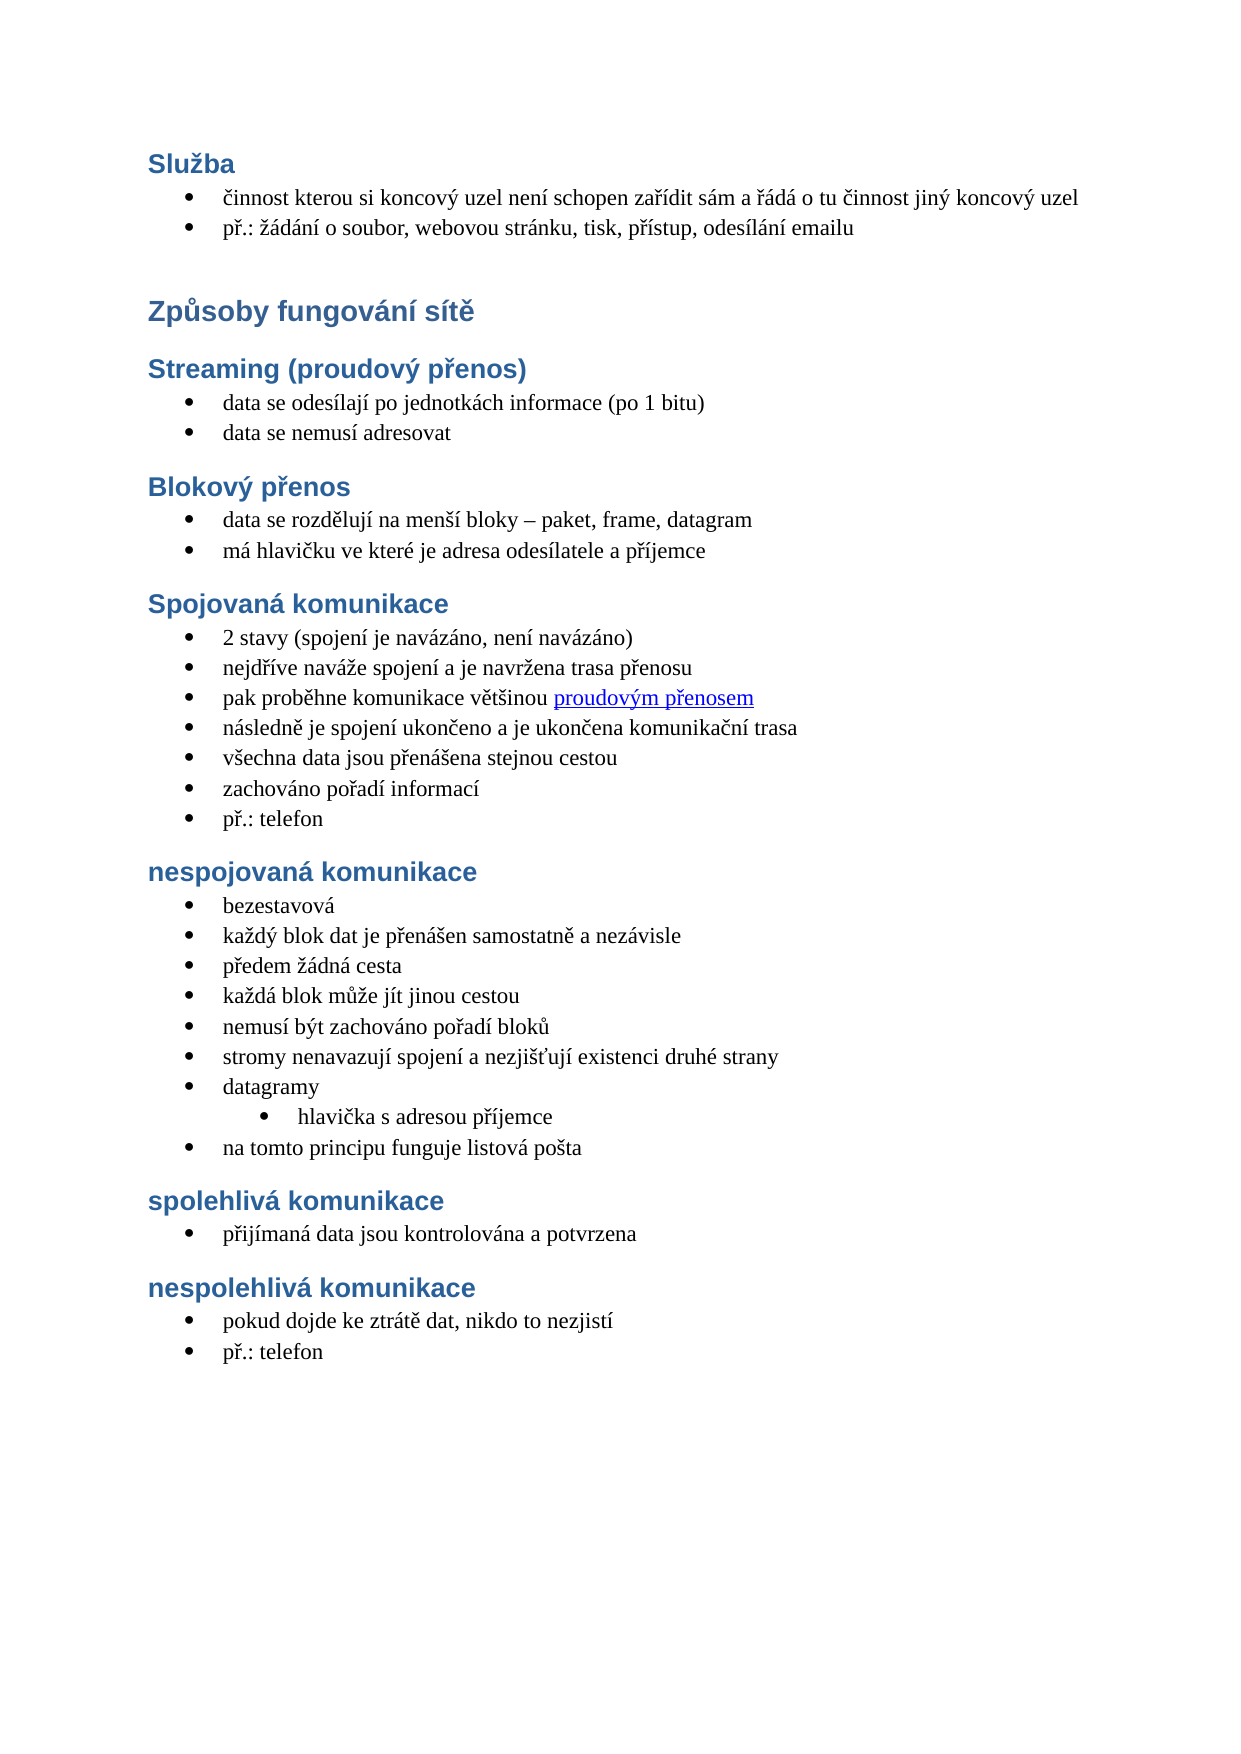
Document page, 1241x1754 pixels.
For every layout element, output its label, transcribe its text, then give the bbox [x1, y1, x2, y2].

list př.: žádání o soubor, webovou stránku, tisk, přístup, odesílání emailu [185, 214, 1093, 240]
list pak proběhne komunikace většinou proudovým přenosem [185, 684, 1093, 710]
list má hlavičku ve které je adresa odesílatele a příjemce [185, 537, 1093, 563]
list data se rozdělují na menší bloky – paket, frame, datagram [185, 506, 1093, 533]
list přijímaná data jsou kontrolována a potvrzena [185, 1221, 1093, 1247]
subtitle Blokový přenos [148, 471, 1093, 502]
list každý blok dat je přenášen samostatně a nezávisle [185, 922, 1093, 948]
list předem žádná cesta [185, 952, 1093, 979]
list každá blok může jít jinou cestou [185, 982, 1093, 1009]
list př.: telefon [185, 805, 1093, 831]
subtitle Spojovaná komunikace [148, 588, 1093, 619]
subtitle Streaming (proudový přenos) [148, 353, 1093, 384]
list bezestavová [185, 892, 1093, 918]
list všechna data jsou přenášena stejnou cestou [185, 744, 1093, 771]
subtitle Služba [148, 148, 1093, 179]
subtitle Způsoby fungování sítě [148, 294, 1093, 327]
list hlavička s adresou příjemce [260, 1103, 1093, 1130]
list následně je spojení ukončeno a je ukončena komunikační trasa [185, 714, 1093, 741]
list zachováno pořadí informací [185, 775, 1093, 801]
list 2 stavy (spojení je navázáno, není navázáno) [185, 624, 1093, 650]
subtitle nespojovaná komunikace [148, 856, 1093, 887]
list pokud dojde ke ztrátě dat, nikdo to nezjistí [185, 1307, 1093, 1334]
list činnost kterou si koncový uzel není schopen zařídit sám a řádá o tu činnost jiný koncový uzel [185, 183, 1093, 210]
subtitle spolehlivá komunikace [148, 1184, 1093, 1216]
list nejdříve naváže spojení a je navržena trasa přenosu [185, 654, 1093, 680]
list datagramy [185, 1073, 1093, 1099]
list nemusí být zachováno pořadí bloků [185, 1013, 1093, 1039]
list na tomto principu funguje listová pošta [185, 1133, 1093, 1160]
list data se nemusí adresovat [185, 419, 1093, 446]
list př.: telefon [185, 1338, 1093, 1364]
list data se odesílají po jednotkách informace (po 1 bitu) [185, 389, 1093, 416]
subtitle nespolehlivá komunikace [148, 1272, 1093, 1303]
list stromy nenavazují spojení a nezjišťují existenci druhé strany [185, 1043, 1093, 1069]
